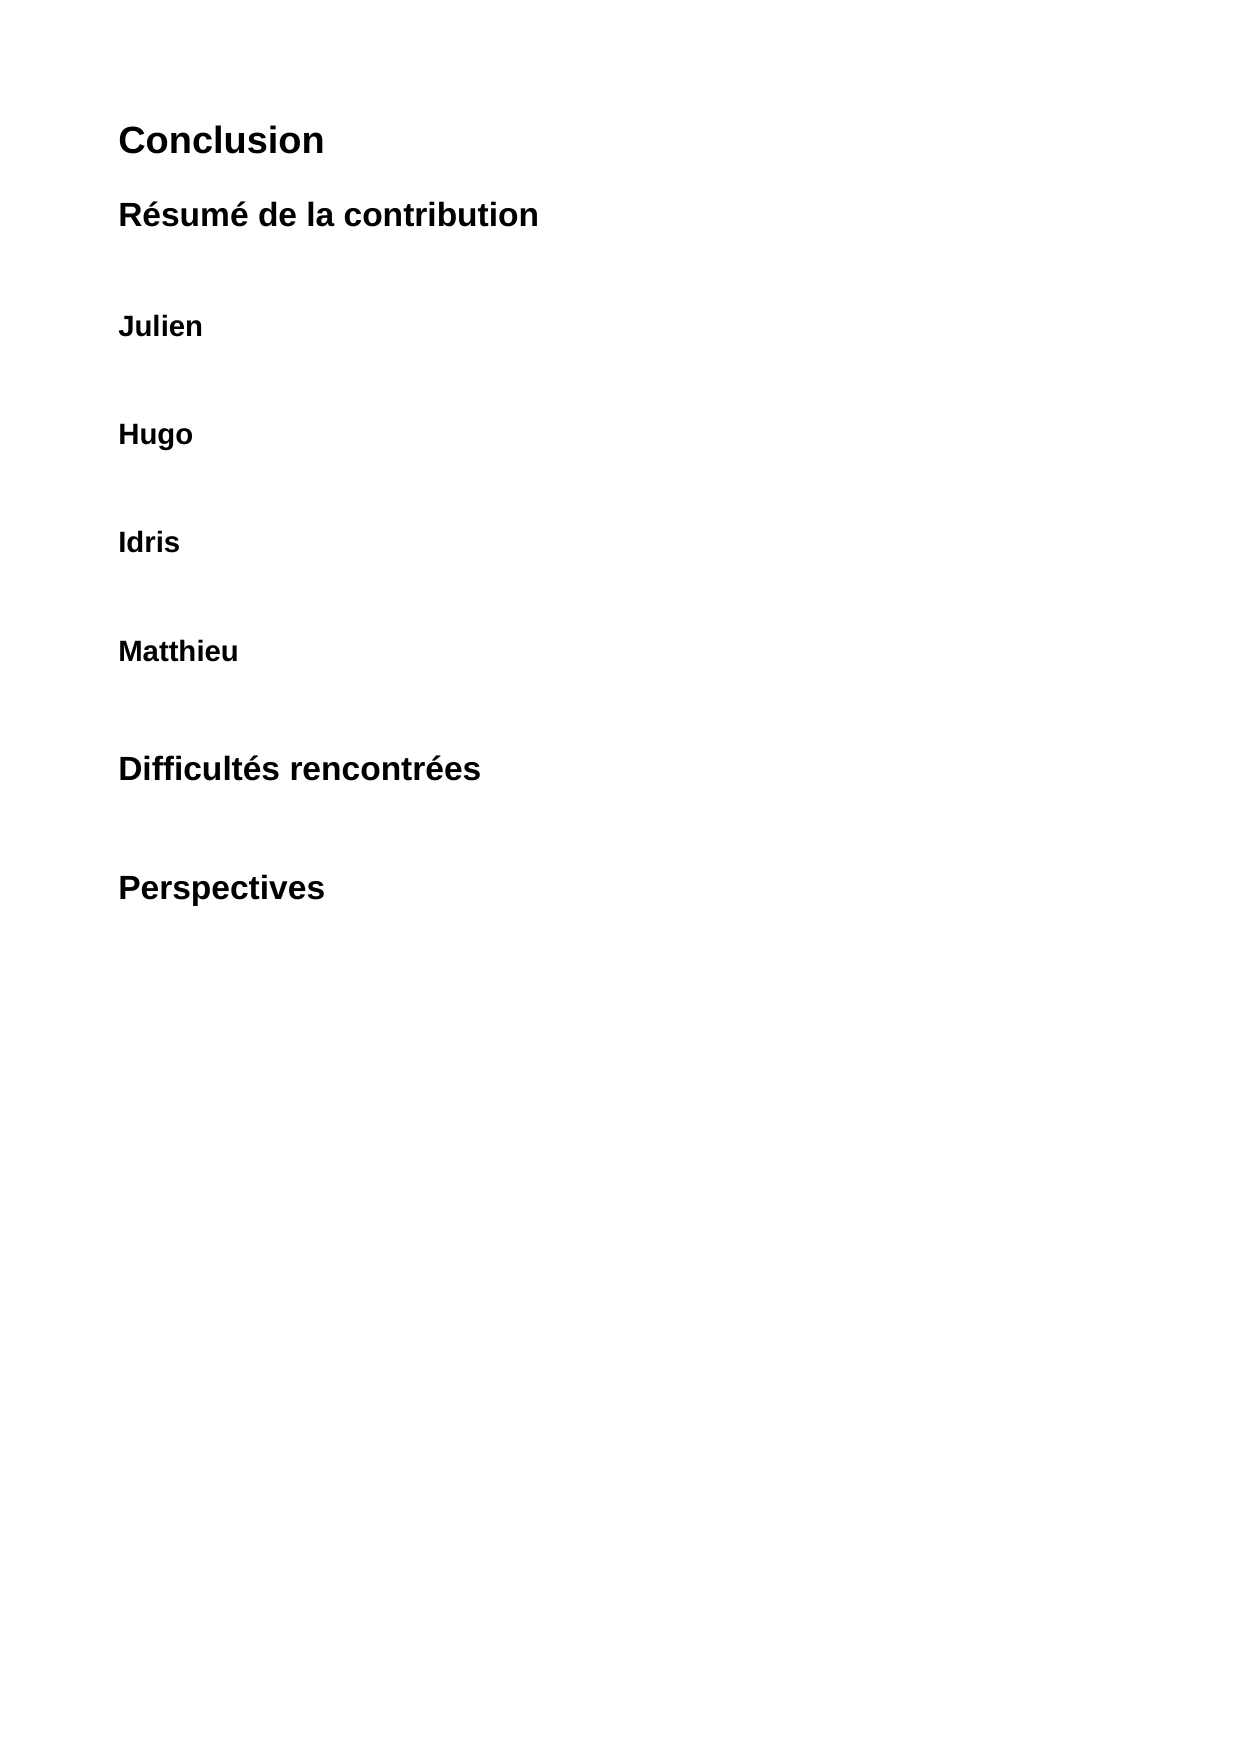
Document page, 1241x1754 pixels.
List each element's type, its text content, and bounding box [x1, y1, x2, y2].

subtitle Résumé de la contribution [118, 195, 1122, 234]
subtitle Idris [118, 525, 1122, 559]
subtitle Matthieu [118, 634, 1122, 667]
subtitle Conclusion [118, 118, 1122, 162]
subtitle Hugo [118, 417, 1122, 451]
subtitle Perspectives [118, 868, 1122, 907]
subtitle Difficultés rencontrées [118, 748, 1122, 787]
subtitle Julien [118, 308, 1122, 342]
